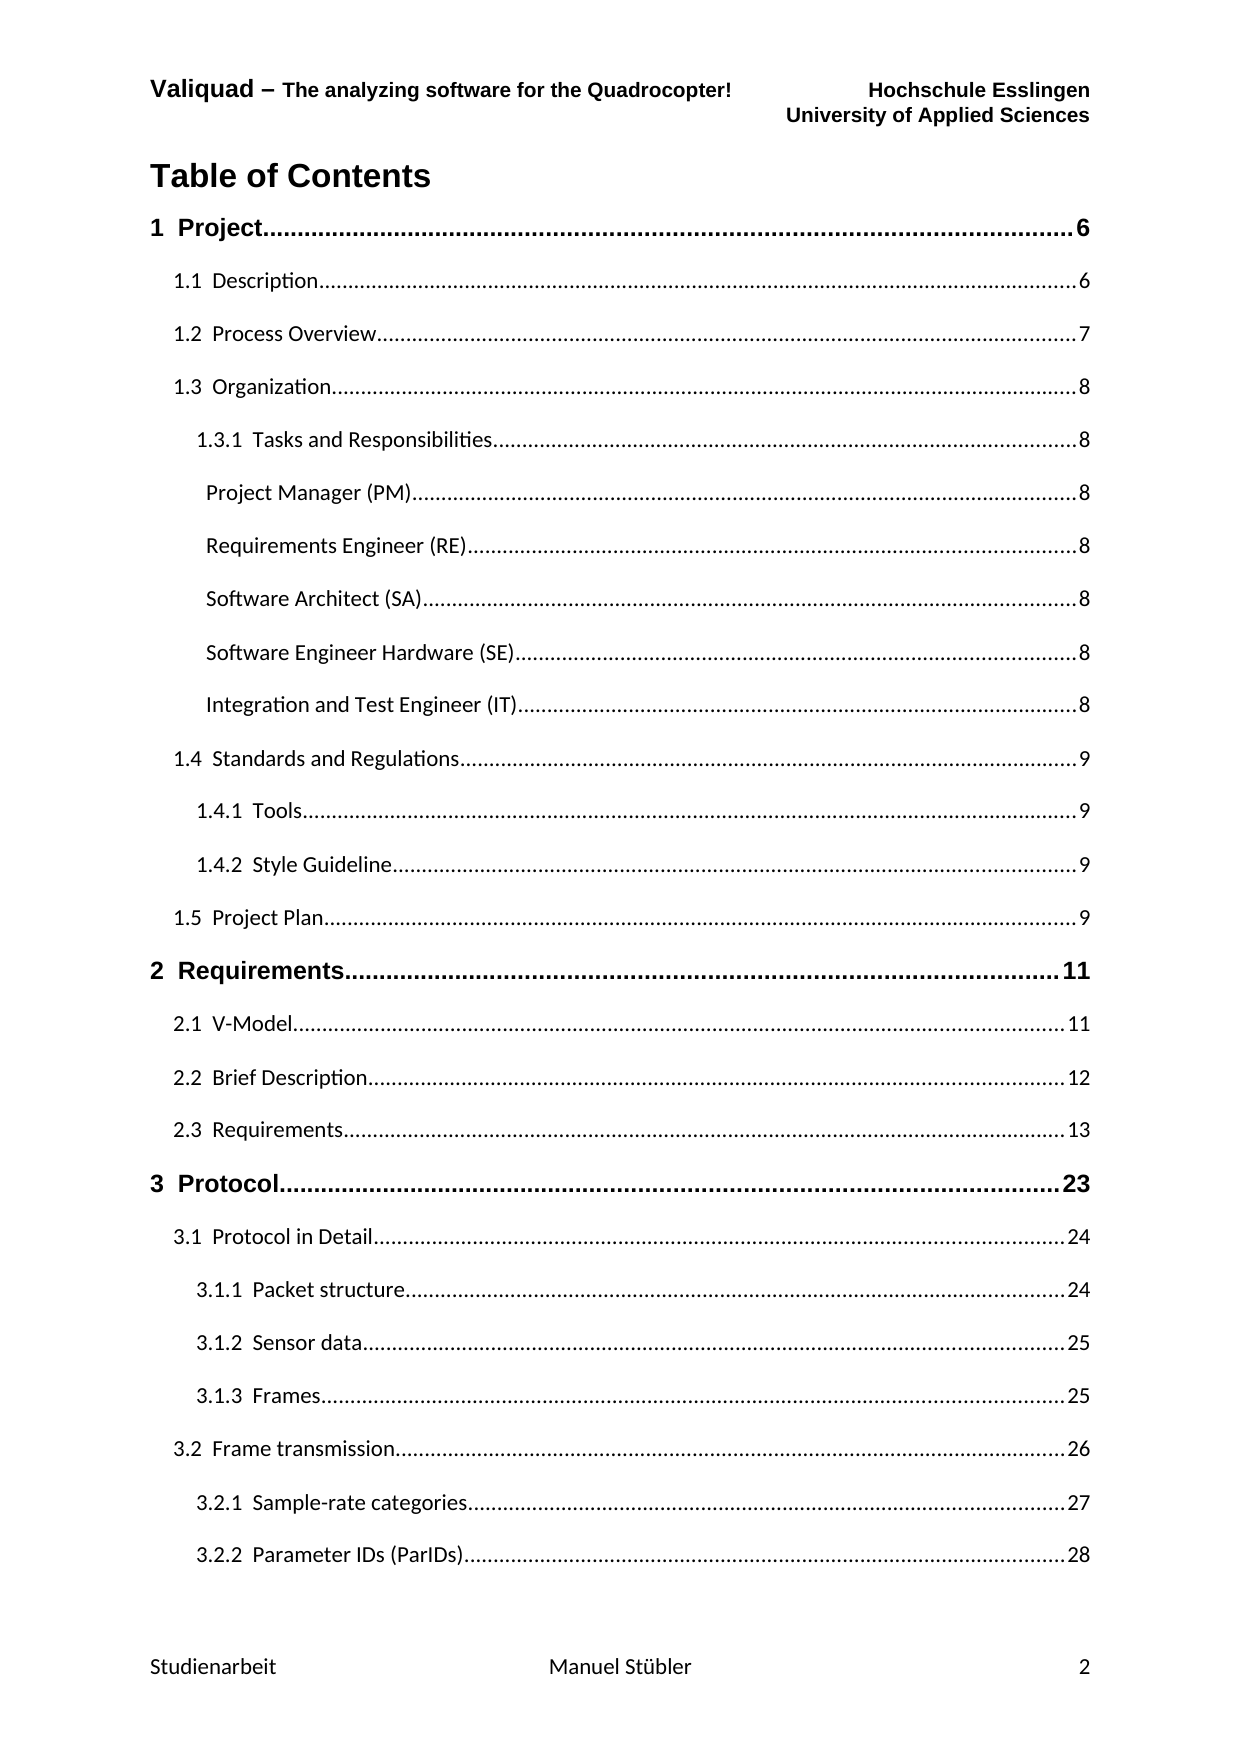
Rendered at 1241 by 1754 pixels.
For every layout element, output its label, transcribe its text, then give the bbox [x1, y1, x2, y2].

text 3.1 Protocol in Detail 24 [173, 1222, 1090, 1251]
text 1.4 Standards and Regulations 9 [173, 744, 1090, 772]
text 1.3 Organization 8 [173, 372, 1090, 401]
text 2.3 Requirements 13 [173, 1116, 1090, 1144]
text 1.1 Description 6 [173, 266, 1090, 294]
text 2.2 Brief Description 12 [173, 1063, 1090, 1091]
text 1.2 Process Overview 7 [173, 319, 1090, 347]
text 3.2.1 Sample-rate categories 27 [196, 1488, 1090, 1516]
text 3 Protocol 23 [150, 1169, 1090, 1197]
text 1.4.1 Tools 9 [196, 797, 1090, 825]
text Integration and Test Engineer (IT) 8 [196, 691, 1090, 719]
subtitle Table of Contents [150, 156, 1090, 194]
text 1 Project 6 [150, 213, 1090, 241]
text Project Manager (PM) 8 [196, 478, 1090, 507]
text 1.4.2 Style Guideline 9 [196, 850, 1090, 878]
text 3.1.3 Frames 25 [196, 1382, 1090, 1409]
text 3.1.2 Sensor data 25 [196, 1328, 1090, 1357]
text 1.3.1 Tasks and Responsibilities 8 [196, 426, 1090, 453]
text 2.1 V-Model 11 [173, 1009, 1090, 1038]
text Software Architect (SA) 8 [196, 584, 1090, 613]
text Software Engineer Hardware (SE) 8 [196, 638, 1090, 666]
text 3.2.2 Parameter IDs (ParIDs) 28 [196, 1541, 1090, 1569]
text 3.2 Frame transmission 26 [173, 1434, 1090, 1463]
text 3.1.1 Packet structure 24 [196, 1276, 1090, 1303]
text 1.5 Project Plan 9 [173, 903, 1090, 931]
text Requirements Engineer (RE) 8 [196, 532, 1090, 559]
text 2 Requirements 11 [150, 956, 1090, 984]
